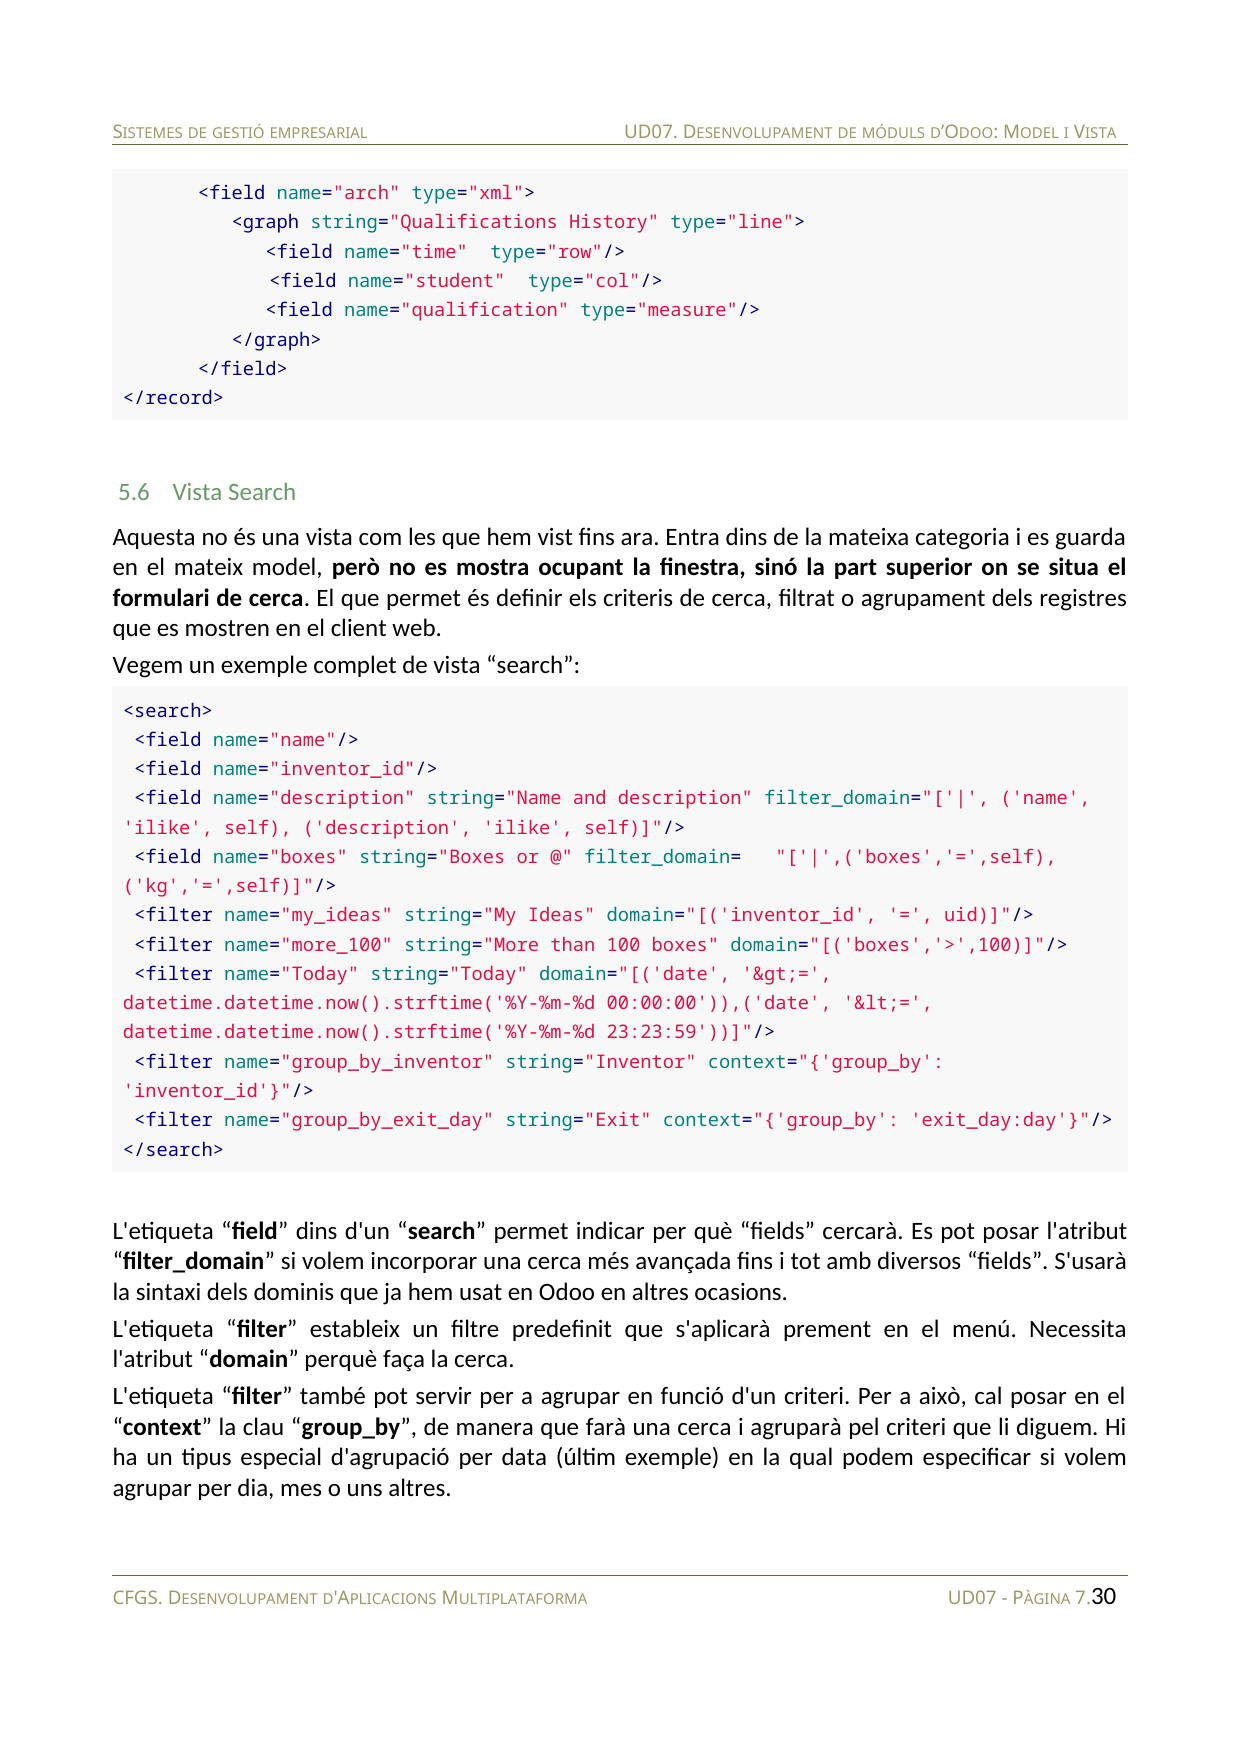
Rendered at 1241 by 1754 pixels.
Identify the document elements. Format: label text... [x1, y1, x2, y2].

text L'etiqueta “field” dins d'un “search” permet indicar per què “fields” cercarà. Es pot posar l'atribut “filter_domain” si volem incorporar una cerca més avançada fins i tot amb diversos “fields”. S'usarà la sintaxi dels dominis que ja hem usat en Odoo en altres ocasions. [112, 1215, 1128, 1306]
text L'etiqueta “filter” estableix un filtre predefinit que s'aplicarà prement en el menú. Necessita l'atribut “domain” perquè faça la cerca. [112, 1313, 1128, 1374]
text Vegem un exemple complet de vista “search”: [112, 649, 1128, 680]
text L'etiqueta “filter” també pot servir per a agrupar en funció d'un criteri. Per a això, cal posar en el “context” la clau “group_by”, de manera que farà una cerca i agruparà pel criteri que li diguem. Hi ha un tipus especial d'agrupació per data (últim exemple) en la qual podem especificar si volem agrupar per dia, mes o uns altres. [112, 1380, 1128, 1502]
subtitle Vista Search [112, 476, 1128, 506]
text Aquesta no és una vista com les que hem vist fins ara. Entra dins de la mateixa categoria i es guarda en el mateix model, però no es mostra ocupant la finestra, sinó la part superior on se situa el formulari de cerca. El que permet és definir els criteris de cerca, filtrat o agrupament dels registres que es mostren en el client web. [112, 521, 1128, 643]
table_header <search> <field name="name"/> <field name="inventor_id"/> <field name="description" string="Name and description" filter_domain="['|', ('name', 'ilike', self), ('description', 'ilike', self)]"/> <field name="boxes" string="Boxes or @" filter_domain= "['|',('boxes','=',self),('kg','=',self)]"/> <filter name="my_ideas" string="My Ideas" domain="[('inventor_id', '=', uid)]"/> <filter name="more_100" string="More than 100 boxes" domain="[('boxes','>',100)]"/> <filter name="Today" string="Today" domain="[('date', '&gt;=', datetime.datetime.now().strftime('%Y-%m-%d 00:00:00')),('date', '&lt;=', datetime.datetime.now().strftime('%Y-%m-%d 23:23:59'))]"/> <filter name="group_by_inventor" string="Inventor" context="{'group_by': 'inventor_id'}"/> <filter name="group_by_exit_day" string="Exit" context="{'group_by': 'exit_day:day'}"/> </search> [112, 686, 1128, 1172]
table_header <field name="arch" type="xml"> <graph string="Qualifications History" type="line"> <field name="time" type="row"/> <field name="student" type="col"/> <field name="qualification" type="measure"/> </graph> </field> </record> [112, 169, 1128, 420]
